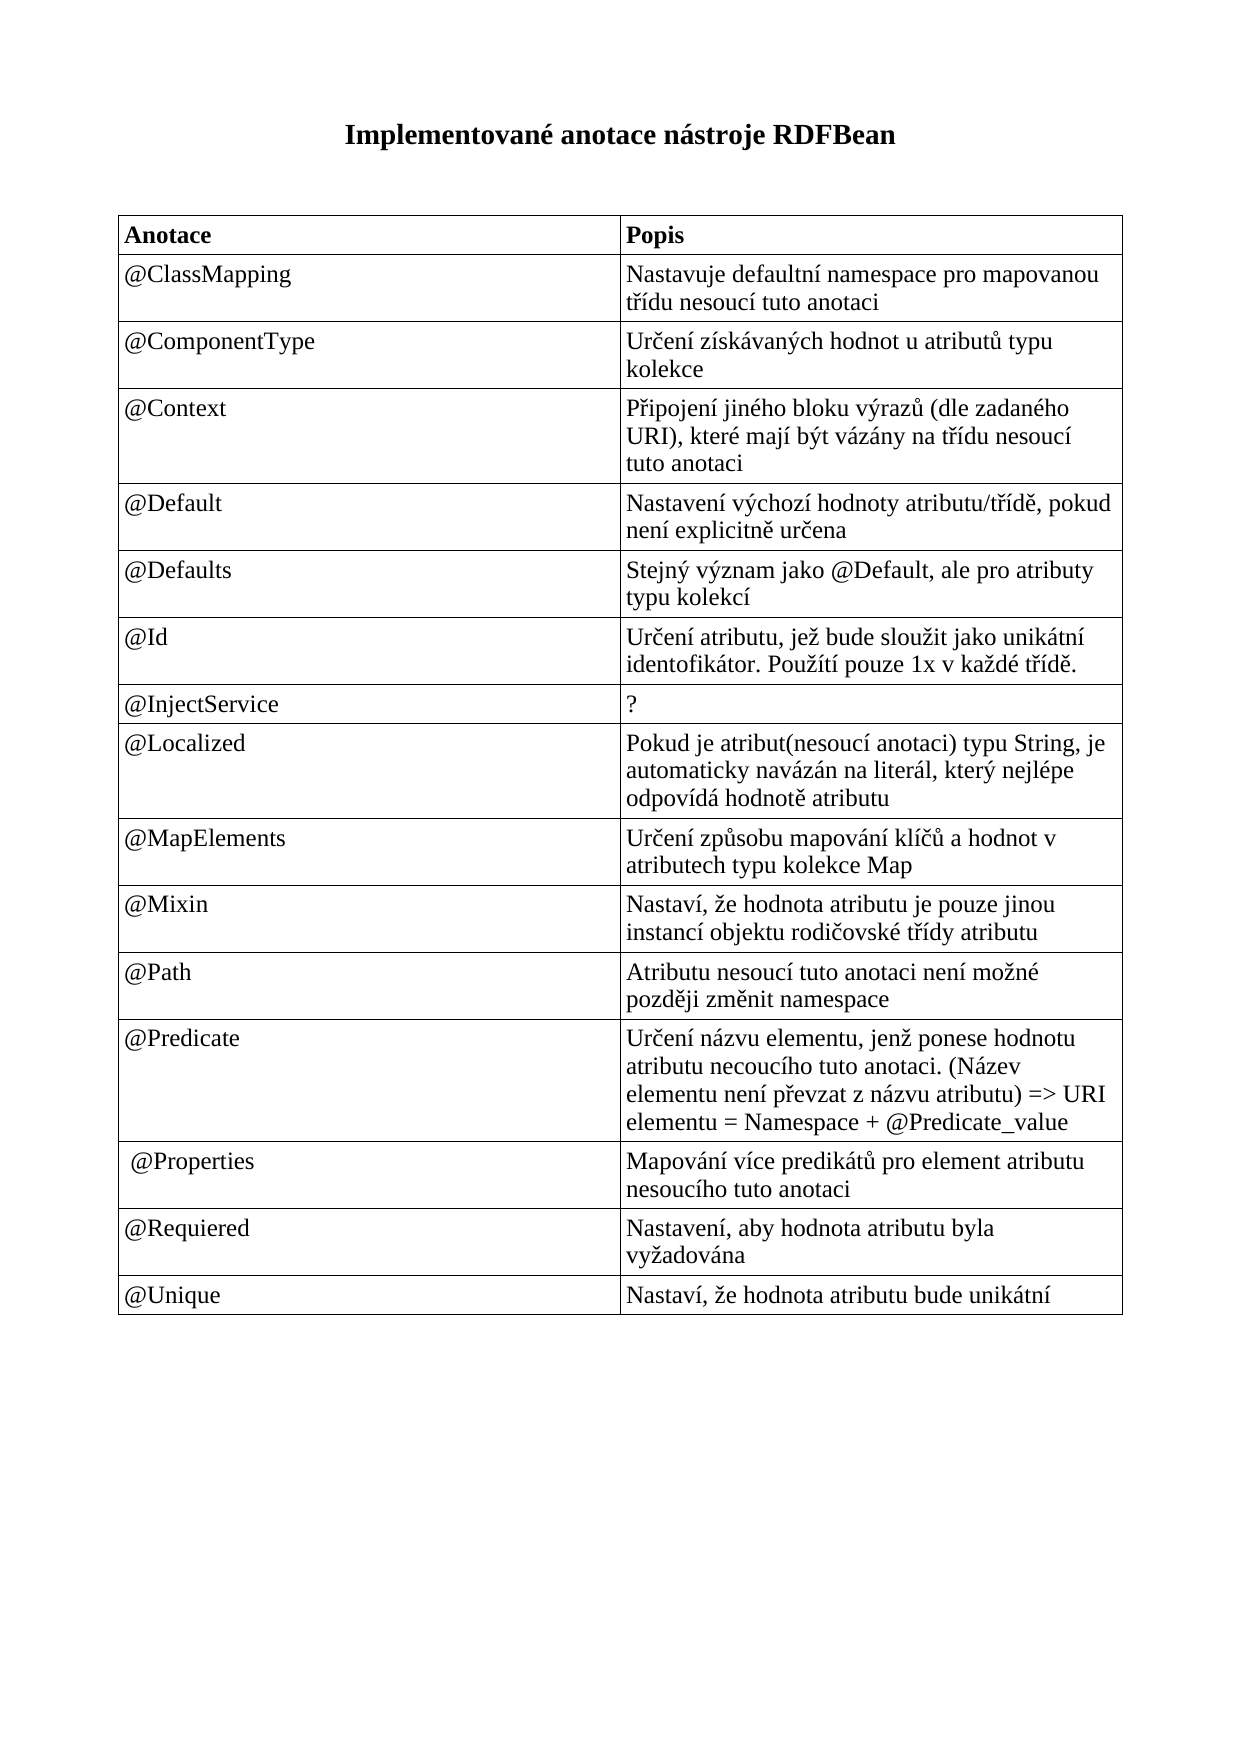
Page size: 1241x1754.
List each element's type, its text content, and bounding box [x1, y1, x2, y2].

table_cell @ComponentType [119, 322, 620, 388]
table_cell Pokud je atribut(nesoucí anotaci) typu String, je automaticky navázán na literál, který nejlépe odpovídá hodnotě atributu [621, 724, 1122, 818]
table_cell @Default [119, 484, 620, 550]
table_cell @Path [119, 953, 620, 1019]
table_header Popis [621, 216, 1122, 254]
table_cell Mapování více predikátů pro element atributu nesoucího tuto anotaci [621, 1142, 1122, 1208]
table_cell @Defaults [119, 551, 620, 617]
table_cell @Unique [119, 1276, 620, 1314]
table_cell @Context [119, 389, 620, 483]
table_cell Určení názvu elementu, jenž ponese hodnotu atributu necoucího tuto anotaci. (Název elementu není převzat z názvu atributu) => URI elementu = Namespace + @Predicate_value [621, 1020, 1122, 1141]
table_cell Atributu nesoucí tuto anotaci není možné později změnit namespace [621, 953, 1122, 1019]
table_cell Připojení jiného bloku výrazů (dle zadaného URI), které mají být vázány na třídu nesoucí tuto anotaci [621, 389, 1122, 483]
table_cell @Localized [119, 724, 620, 818]
table_cell Nastavuje defaultní namespace pro mapovanou třídu nesoucí tuto anotaci [621, 255, 1122, 321]
table_cell Určení způsobu mapování klíčů a hodnot v atributech typu kolekce Map [621, 819, 1122, 885]
table_header Anotace [119, 216, 620, 254]
table_cell Stejný význam jako @Default, ale pro atributy typu kolekcí [621, 551, 1122, 617]
table_cell Nastavení výchozí hodnoty atributu/třídě, pokud není explicitně určena [621, 484, 1122, 550]
table_cell @ClassMapping [119, 255, 620, 321]
table_cell Určení atributu, jež bude sloužit jako unikátní identofikátor. Použítí pouze 1x v každé třídě. [621, 618, 1122, 684]
table_cell @InjectService [119, 685, 620, 723]
table_cell @Predicate [119, 1020, 620, 1141]
table_cell @Requiered [119, 1209, 620, 1275]
table_cell ? [621, 685, 1122, 723]
table_cell Nastavení, aby hodnota atributu byla vyžadována [621, 1209, 1122, 1275]
table_cell @Mixin [119, 886, 620, 952]
table_cell @Properties [119, 1142, 620, 1208]
table_cell @MapElements [119, 819, 620, 885]
table_cell Určení získávaných hodnot u atributů typu kolekce [621, 322, 1122, 388]
table_cell @Id [119, 618, 620, 684]
text Implementované anotace nástroje RDFBean [118, 118, 1122, 150]
table_cell Nastaví, že hodnota atributu bude unikátní [621, 1276, 1122, 1314]
table_cell Nastaví, že hodnota atributu je pouze jinou instancí objektu rodičovské třídy atributu [621, 886, 1122, 952]
